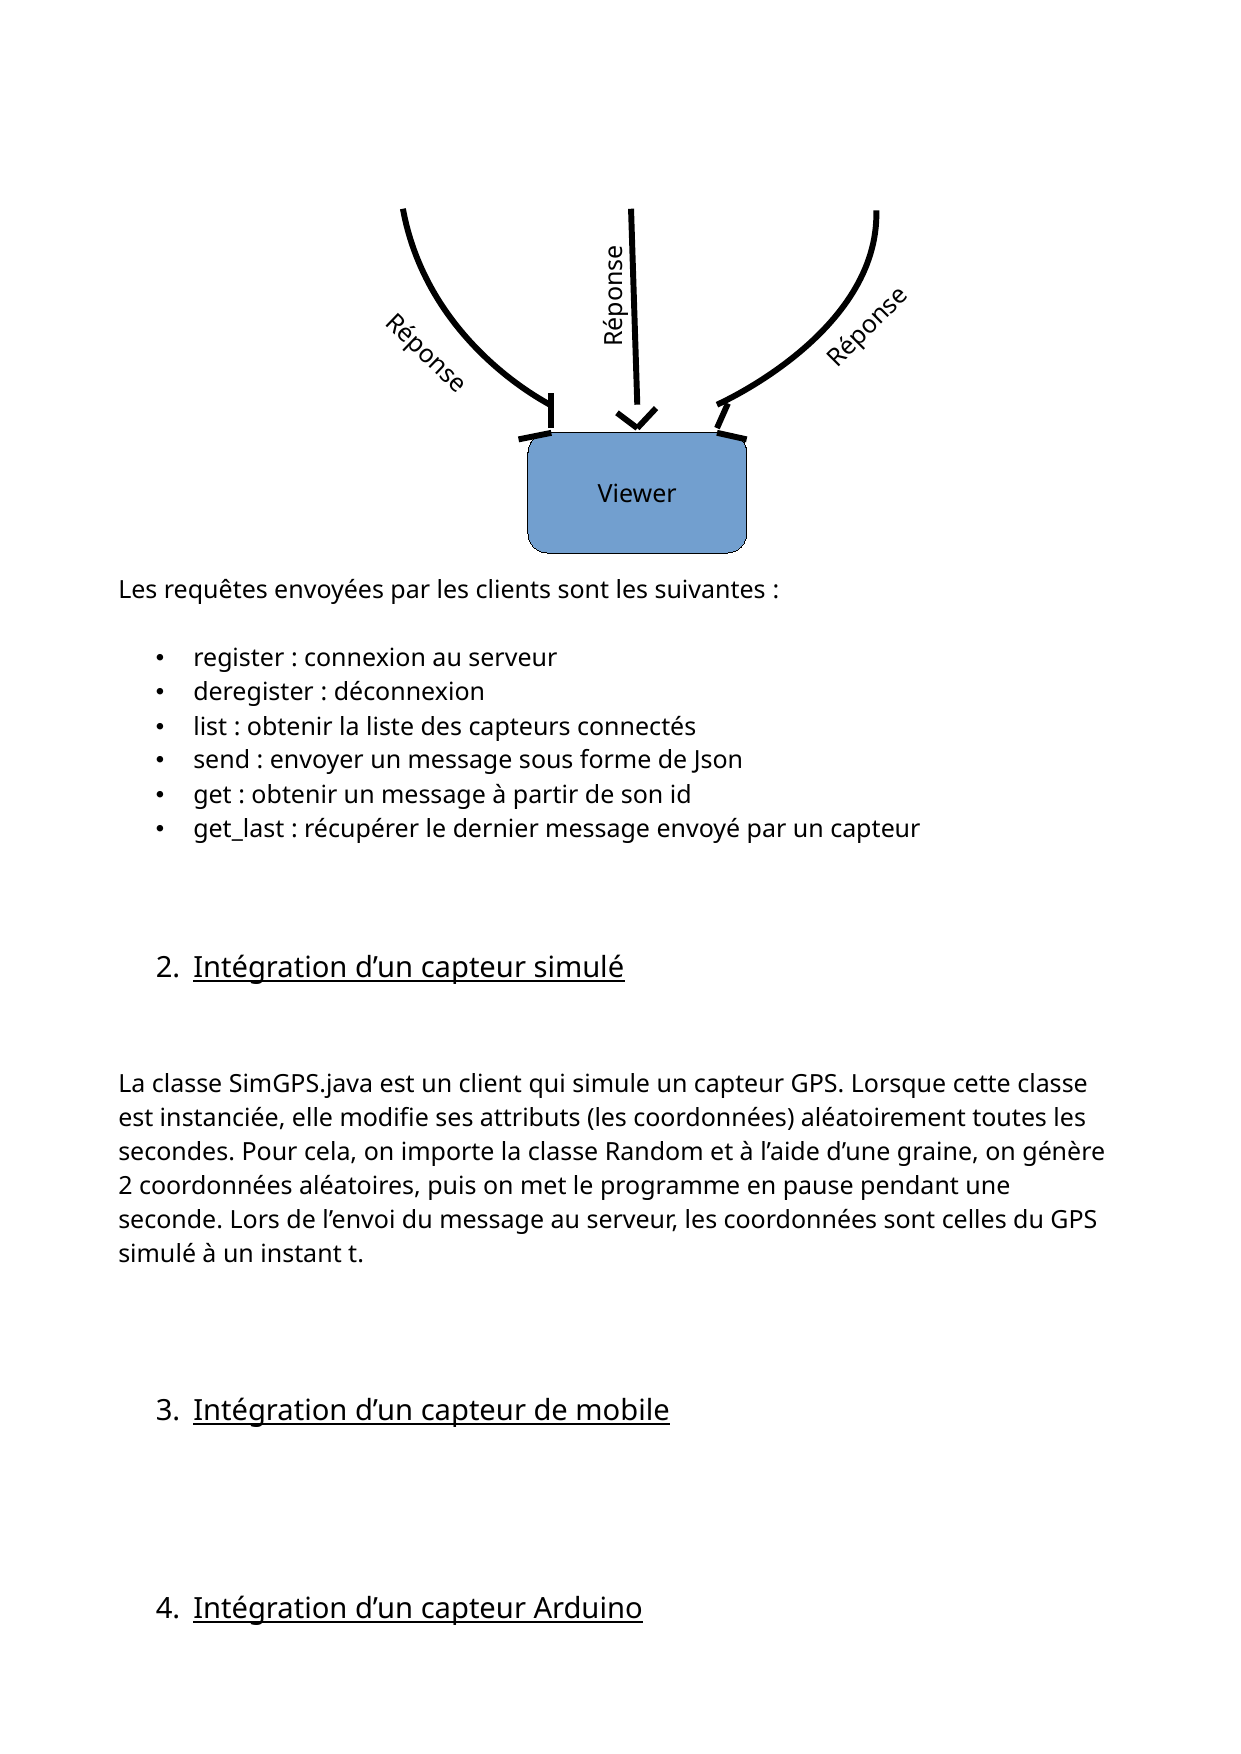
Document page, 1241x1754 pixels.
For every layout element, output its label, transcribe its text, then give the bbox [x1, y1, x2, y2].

list Intégration d’un capteur simulé [156, 947, 1122, 986]
list get_last : récupérer le dernier message envoyé par un capteur [156, 810, 1122, 844]
list register : connexion au serveur [156, 640, 1122, 674]
list send : envoyer un message sous forme de Json [156, 742, 1122, 776]
list get : obtenir un message à partir de son id [156, 776, 1122, 810]
list deregister : déconnexion [156, 674, 1122, 708]
list Intégration d’un capteur de mobile [156, 1389, 1122, 1429]
text La classe SimGPS.java est un client qui simule un capteur GPS. Lorsque cette classe est instanciée, elle modifie ses attributs (les coordonnées) aléatoirement toutes les secondes. Pour cela, on importe la classe Random et à l’aide d’une graine, on génère 2 coordonnées aléatoires, puis on met le programme en pause pendant une seconde. Lors de l’envoi du message au serveur, les coordonnées sont celles du GPS simulé à un instant t. [118, 1066, 1122, 1270]
list list : obtenir la liste des capteurs connectés [156, 708, 1122, 742]
text Les requêtes envoyées par les clients sont les suivantes : [118, 572, 1122, 606]
list Intégration d’un capteur Arduino [156, 1587, 1122, 1627]
